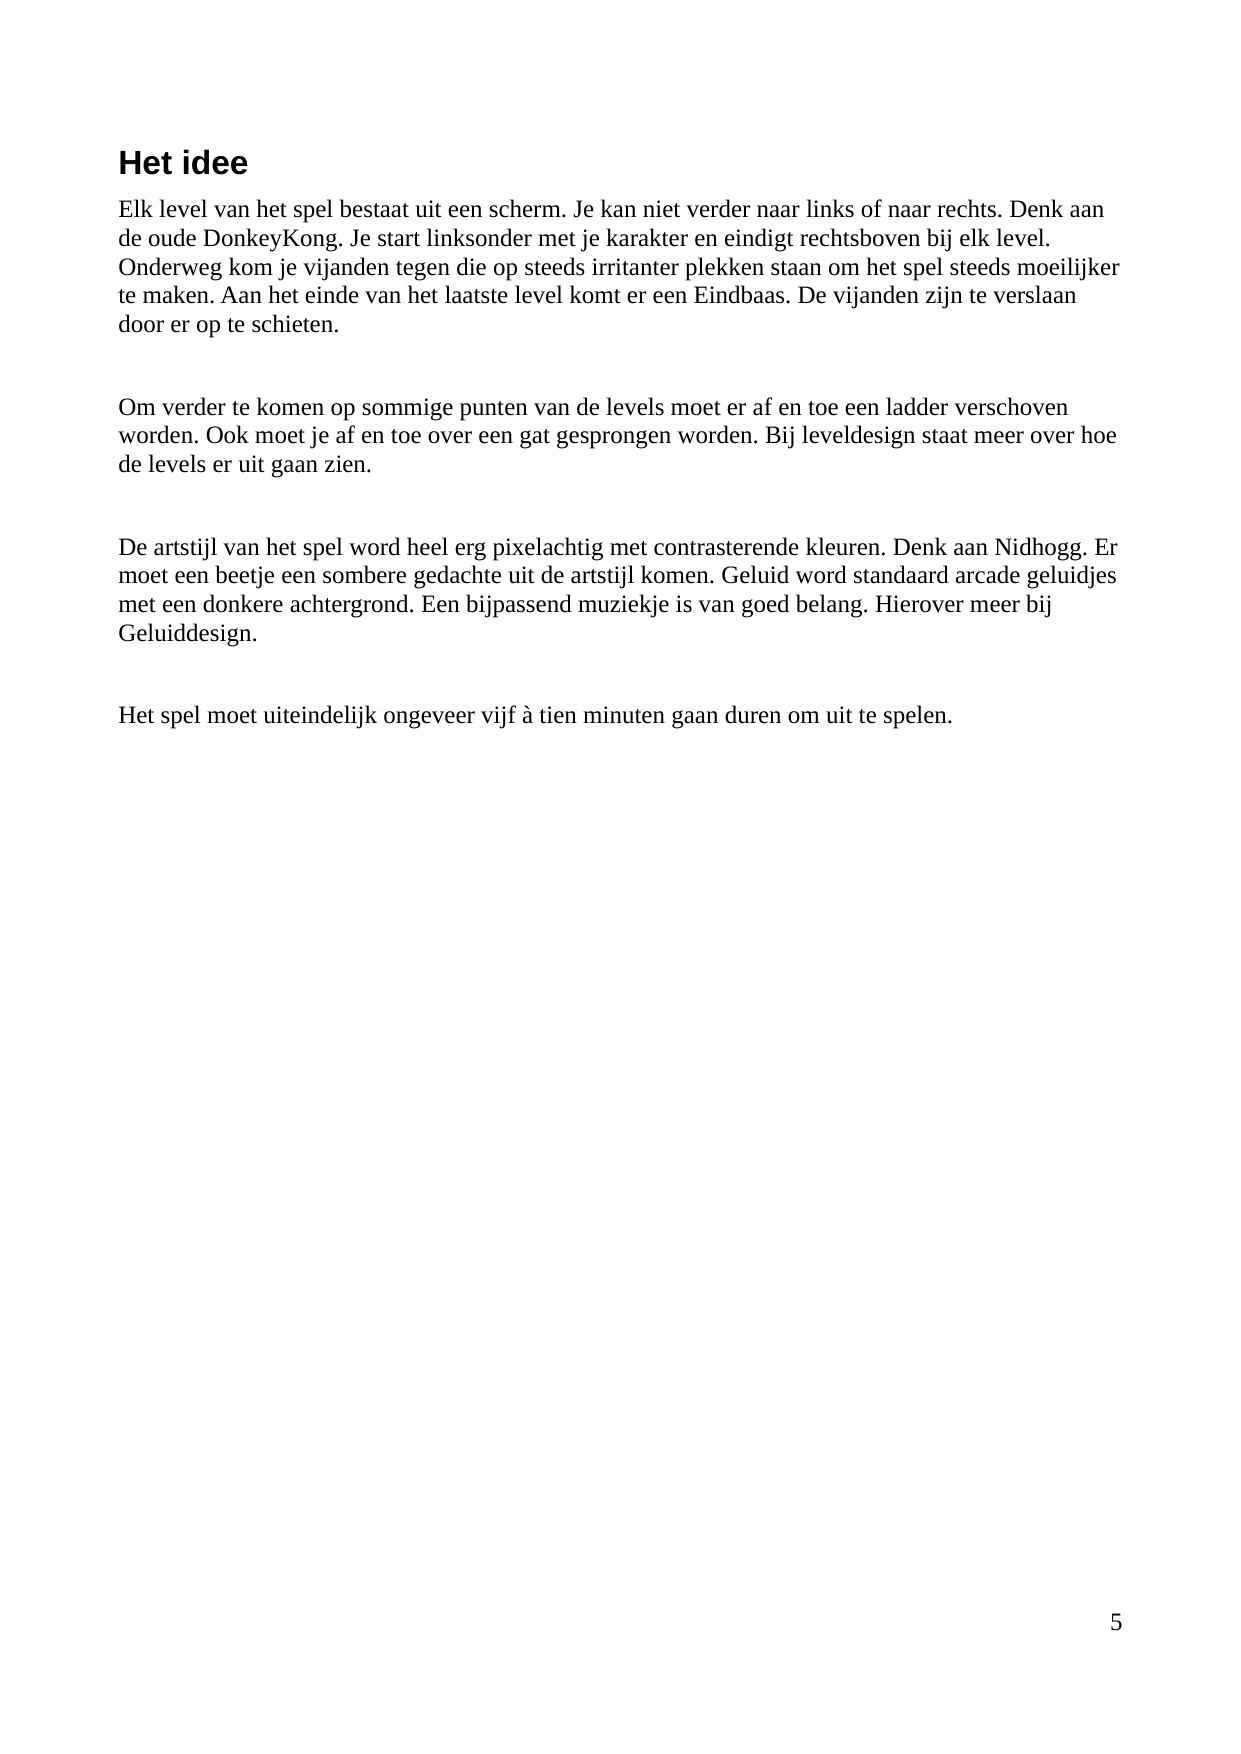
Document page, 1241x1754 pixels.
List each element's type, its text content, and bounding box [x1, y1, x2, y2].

text Elk level van het spel bestaat uit een scherm. Je kan niet verder naar links of naar rechts. Denk aan de oude DonkeyKong. Je start linksonder met je karakter en eindigt rechtsboven bij elk level. Onderweg kom je vijanden tegen die op steeds irritanter plekken staan om het spel steeds moeilijker te maken. Aan het einde van het laatste level komt er een Eindbaas. De vijanden zijn te verslaan door er op te schieten. [118, 194, 1122, 338]
text Het spel moet uiteindelijk ongeveer vijf à tien minuten gaan duren om uit te spelen. [118, 701, 1122, 729]
text Om verder te komen op sommige punten van de levels moet er af en toe een ladder verschoven worden. Ook moet je af en toe over een gat gesprongen worden. Bij leveldesign staat meer over hoe de levels er uit gaan zien. [118, 392, 1122, 478]
text De artstijl van het spel word heel erg pixelachtig met contrasterende kleuren. Denk aan Nidhogg. Er moet een beetje een sombere gedachte uit de artstijl komen. Geluid word standaard arcade geluidjes met een donkere achtergrond. Een bijpassend muziekje is van goed belang. Hierover meer bij Geluiddesign. [118, 532, 1122, 647]
subtitle Het idee [118, 143, 1122, 182]
